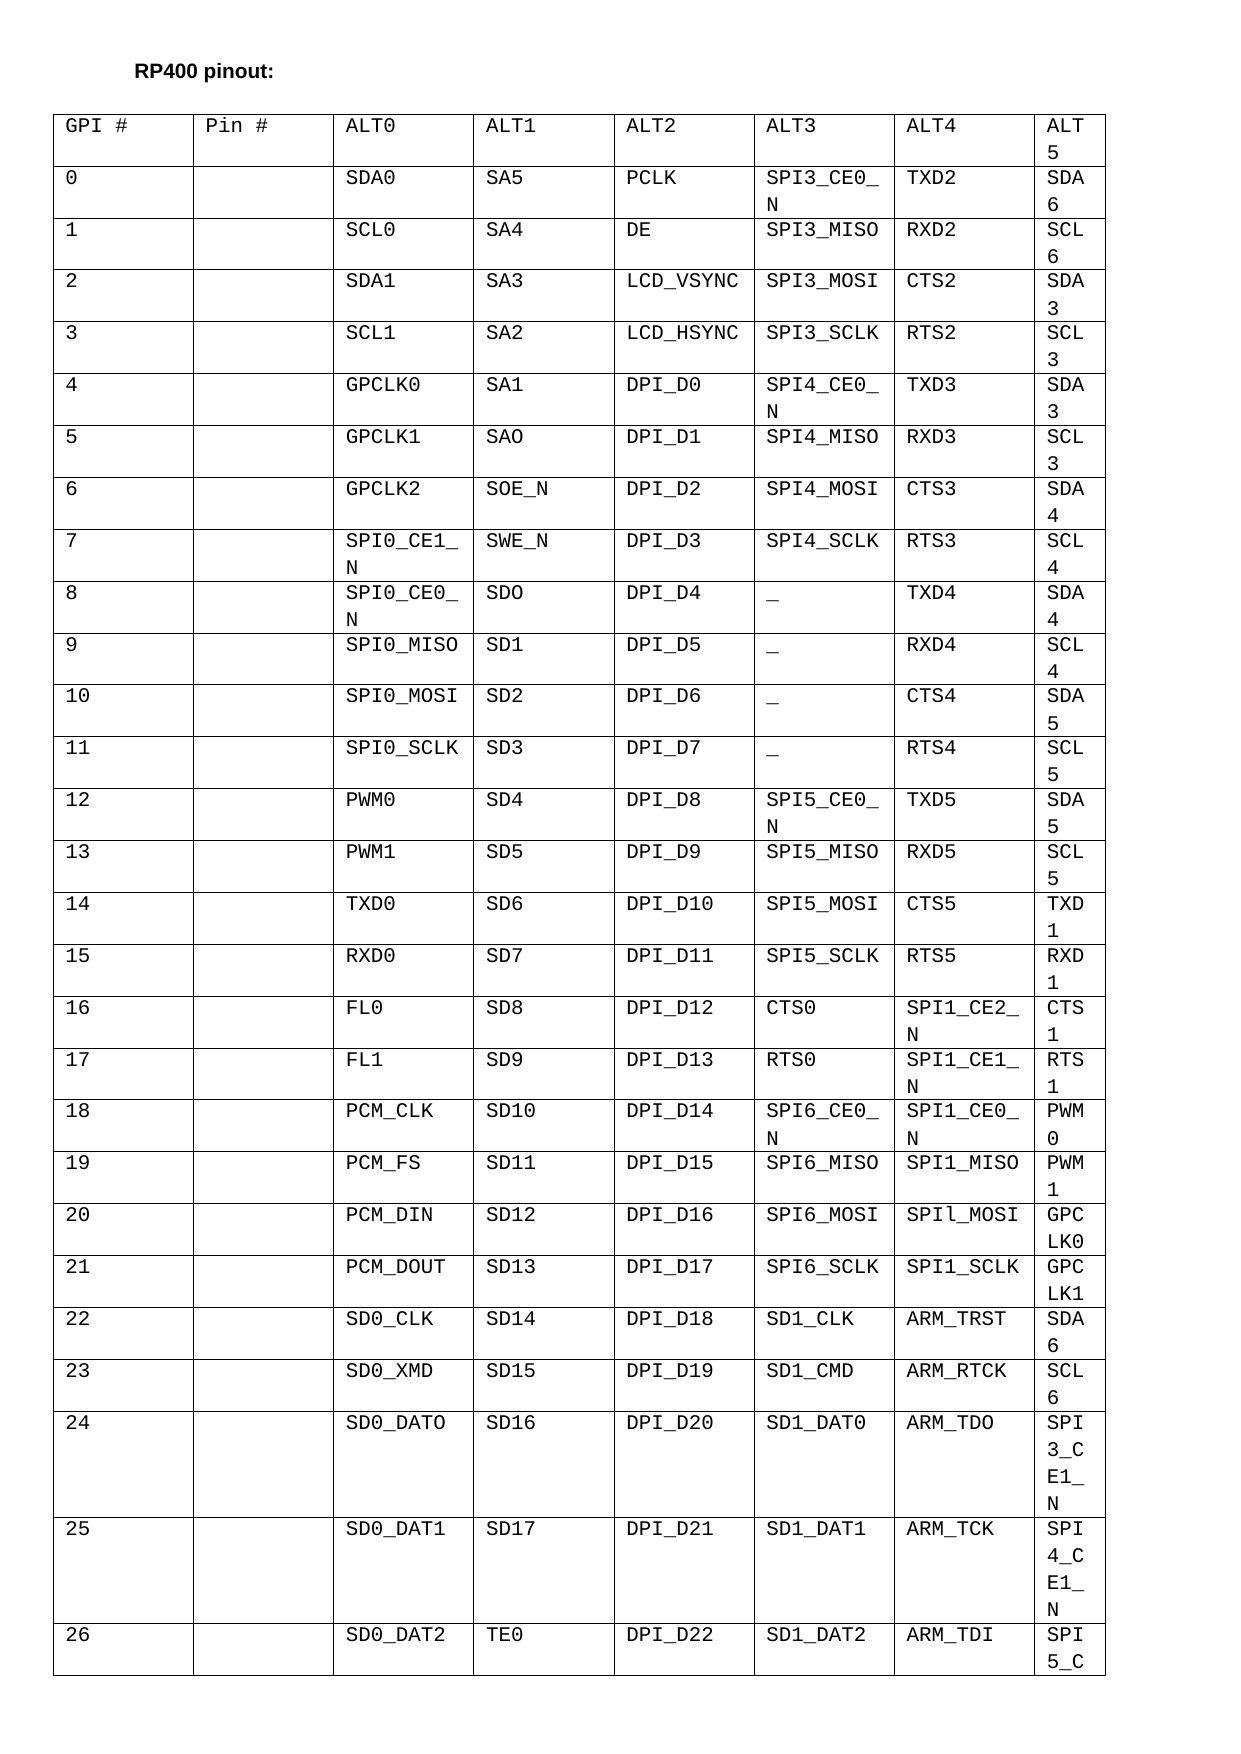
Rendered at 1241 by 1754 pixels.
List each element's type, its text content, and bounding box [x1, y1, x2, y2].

table_header ALT1 [474, 115, 614, 166]
table_cell GPCLK1 [334, 426, 473, 477]
table_cell SPI3_MOSI [755, 270, 894, 321]
table_cell SA5 [474, 167, 614, 217]
table_cell PCLK [615, 167, 754, 217]
table_cell SPI5_C [1035, 1624, 1105, 1675]
table_cell SPI1_CE1_N [895, 1049, 1034, 1099]
table_cell DPI_D9 [615, 841, 754, 892]
table_cell DPI_D17 [615, 1256, 754, 1307]
table_cell 14 [54, 893, 193, 944]
table_cell 24 [54, 1412, 193, 1517]
table_cell DE [615, 219, 754, 269]
table_cell DPI_D18 [615, 1308, 754, 1359]
table_cell DPI_D2 [615, 478, 754, 529]
table_cell CTS1 [1035, 997, 1105, 1047]
table_cell SPI1_CE0_N [895, 1100, 1034, 1151]
table_cell DPI_D8 [615, 789, 754, 840]
table_cell CTS5 [895, 893, 1034, 944]
table_cell DPI_D7 [615, 737, 754, 788]
table_cell SPI3_CE0_N [755, 167, 894, 217]
table_cell SD10 [474, 1100, 614, 1151]
table_cell DPI_D0 [615, 374, 754, 425]
table_cell SDA6 [1035, 167, 1105, 217]
table_cell [194, 1624, 333, 1675]
table_cell 26 [54, 1624, 193, 1675]
table_cell RXD0 [334, 945, 473, 996]
table_cell SDA3 [1035, 374, 1105, 425]
table_header Pin # [194, 115, 333, 166]
table_cell SD12 [474, 1204, 614, 1255]
table_cell SPI1_MISO [895, 1152, 1034, 1203]
table_cell [194, 685, 333, 736]
table_cell CTS2 [895, 270, 1034, 321]
table_cell LCD_HSYNC [615, 322, 754, 373]
table_cell 11 [54, 737, 193, 788]
table_cell TXD3 [895, 374, 1034, 425]
table_cell SOE_N [474, 478, 614, 529]
table_cell SD8 [474, 997, 614, 1047]
table_cell SCL3 [1035, 322, 1105, 373]
table_cell SDA1 [334, 270, 473, 321]
table_cell RTS1 [1035, 1049, 1105, 1099]
table_cell SPI5_SCLK [755, 945, 894, 996]
table_cell SPI4_MISO [755, 426, 894, 477]
table_cell [194, 426, 333, 477]
table_cell 3 [54, 322, 193, 373]
table_cell TXD0 [334, 893, 473, 944]
table_cell DPI_D21 [615, 1518, 754, 1623]
table_cell SD17 [474, 1518, 614, 1623]
table_header ALT2 [615, 115, 754, 166]
table_cell RXD1 [1035, 945, 1105, 996]
table_cell [194, 1152, 333, 1203]
table_cell GPCLK2 [334, 478, 473, 529]
table_cell SA2 [474, 322, 614, 373]
table_cell RTS3 [895, 530, 1034, 581]
table_cell [194, 219, 333, 269]
table_cell SDA5 [1035, 685, 1105, 736]
table_cell SPI0_MOSI [334, 685, 473, 736]
table_cell 13 [54, 841, 193, 892]
table_cell SD2 [474, 685, 614, 736]
table_cell SPIl_MOSI [895, 1204, 1034, 1255]
table_cell RXD3 [895, 426, 1034, 477]
table_cell 6 [54, 478, 193, 529]
table_cell 7 [54, 530, 193, 581]
table_cell SPI0_SCLK [334, 737, 473, 788]
table_cell [194, 789, 333, 840]
table_cell 10 [54, 685, 193, 736]
table_cell SD6 [474, 893, 614, 944]
table_header ALT0 [334, 115, 473, 166]
table_cell SPI6_CE0_N [755, 1100, 894, 1151]
table_cell SD0_CLK [334, 1308, 473, 1359]
table_cell PCM_FS [334, 1152, 473, 1203]
table_header ALT5 [1035, 115, 1105, 166]
table_header ALT4 [895, 115, 1034, 166]
table_cell 15 [54, 945, 193, 996]
table_cell TXD1 [1035, 893, 1105, 944]
table_cell SDA4 [1035, 478, 1105, 529]
list RP400 pinout: [97, 59, 1181, 83]
table_cell GPCLK0 [1035, 1204, 1105, 1255]
table_cell FL1 [334, 1049, 473, 1099]
table_cell SD9 [474, 1049, 614, 1099]
table_cell RXD4 [895, 634, 1034, 684]
table_cell PCM_DIN [334, 1204, 473, 1255]
table_cell ARM_TDI [895, 1624, 1034, 1675]
table_cell SD0_DAT1 [334, 1518, 473, 1623]
table_cell DPI_D3 [615, 530, 754, 581]
table_cell TXD5 [895, 789, 1034, 840]
table_cell DPI_D1 [615, 426, 754, 477]
table_cell SPI5_MOSI [755, 893, 894, 944]
table_cell SPI5_CE0_N [755, 789, 894, 840]
table_cell PCM_DOUT [334, 1256, 473, 1307]
table_cell SD0_DAT2 [334, 1624, 473, 1675]
table_cell DPI_D10 [615, 893, 754, 944]
table_cell SPI6_MOSI [755, 1204, 894, 1255]
table_cell DPI_D13 [615, 1049, 754, 1099]
table_cell SCL4 [1035, 634, 1105, 684]
table_cell SPI0_CE1_N [334, 530, 473, 581]
table_cell [194, 1256, 333, 1307]
table_cell SA4 [474, 219, 614, 269]
table_cell PWM1 [334, 841, 473, 892]
table_cell PWM0 [334, 789, 473, 840]
table_header ALT3 [755, 115, 894, 166]
table_cell SA3 [474, 270, 614, 321]
table_cell DPI_D20 [615, 1412, 754, 1517]
table_cell [194, 1360, 333, 1411]
table_cell DPI_D19 [615, 1360, 754, 1411]
table_cell SD0_XMD [334, 1360, 473, 1411]
table_cell DPI_D16 [615, 1204, 754, 1255]
table_cell [194, 1308, 333, 1359]
table_cell 21 [54, 1256, 193, 1307]
table_cell DPI_D15 [615, 1152, 754, 1203]
table_cell SA1 [474, 374, 614, 425]
table_cell SD15 [474, 1360, 614, 1411]
table_cell SD1 [474, 634, 614, 684]
table_cell [194, 1100, 333, 1151]
table_cell [194, 322, 333, 373]
table_cell FL0 [334, 997, 473, 1047]
table_cell SPI0_MISO [334, 634, 473, 684]
table_cell [194, 997, 333, 1047]
table_cell SCL5 [1035, 841, 1105, 892]
table_cell SCL0 [334, 219, 473, 269]
table_cell CTS4 [895, 685, 1034, 736]
table_cell SPI5_MISO [755, 841, 894, 892]
table_cell TXD2 [895, 167, 1034, 217]
table_cell 8 [54, 582, 193, 632]
table_cell [194, 945, 333, 996]
table_cell _ [755, 737, 894, 788]
table_cell [194, 737, 333, 788]
table_cell DPI_D6 [615, 685, 754, 736]
table_cell PWM1 [1035, 1152, 1105, 1203]
table_cell RTS5 [895, 945, 1034, 996]
table_cell 9 [54, 634, 193, 684]
table_cell SD3 [474, 737, 614, 788]
table_cell LCD_VSYNC [615, 270, 754, 321]
table_cell DPI_D12 [615, 997, 754, 1047]
table_cell _ [755, 634, 894, 684]
table_cell 18 [54, 1100, 193, 1151]
table_cell SD1_CLK [755, 1308, 894, 1359]
table_cell 20 [54, 1204, 193, 1255]
table_cell RTS0 [755, 1049, 894, 1099]
table_cell 1 [54, 219, 193, 269]
table_cell [194, 634, 333, 684]
table_header GPI # [54, 115, 193, 166]
table_cell [194, 1204, 333, 1255]
table_cell SAO [474, 426, 614, 477]
table_cell [194, 374, 333, 425]
table_cell RXD5 [895, 841, 1034, 892]
table_cell SCL1 [334, 322, 473, 373]
table_cell [194, 478, 333, 529]
table_cell SD1_DAT0 [755, 1412, 894, 1517]
table_cell SD1_DAT1 [755, 1518, 894, 1623]
table_cell CTS3 [895, 478, 1034, 529]
table_cell SCL6 [1035, 219, 1105, 269]
table_cell [194, 1518, 333, 1623]
table_cell [194, 893, 333, 944]
table_cell ARM_TRST [895, 1308, 1034, 1359]
table_cell SD11 [474, 1152, 614, 1203]
table_cell SD4 [474, 789, 614, 840]
table_cell SPI1_CE2_N [895, 997, 1034, 1047]
table_cell SPI3_MISO [755, 219, 894, 269]
table_cell SD1_DAT2 [755, 1624, 894, 1675]
table_cell SCL5 [1035, 737, 1105, 788]
table_cell SD5 [474, 841, 614, 892]
table_cell PWM0 [1035, 1100, 1105, 1151]
table_cell DPI_D22 [615, 1624, 754, 1675]
table_cell [194, 1412, 333, 1517]
table_cell SD16 [474, 1412, 614, 1517]
table_cell SPI6_MISO [755, 1152, 894, 1203]
table_cell SPI4_CE1_N [1035, 1518, 1105, 1623]
table_cell SPI1_SCLK [895, 1256, 1034, 1307]
table_cell _ [755, 685, 894, 736]
table_cell 23 [54, 1360, 193, 1411]
table_cell 2 [54, 270, 193, 321]
table_cell 5 [54, 426, 193, 477]
table_cell _ [755, 582, 894, 632]
table_cell ARM_RTCK [895, 1360, 1034, 1411]
table_cell 0 [54, 167, 193, 217]
table_cell SD14 [474, 1308, 614, 1359]
table_cell SPI0_CE0_N [334, 582, 473, 632]
table_cell ARM_TCK [895, 1518, 1034, 1623]
table_cell [194, 167, 333, 217]
table_cell [194, 841, 333, 892]
table_cell SDO [474, 582, 614, 632]
table_cell SPI4_MOSI [755, 478, 894, 529]
table_cell DPI_D11 [615, 945, 754, 996]
table_cell [194, 582, 333, 632]
table_cell SD7 [474, 945, 614, 996]
table_cell SCL6 [1035, 1360, 1105, 1411]
table_cell PCM_CLK [334, 1100, 473, 1151]
table_cell SCL4 [1035, 530, 1105, 581]
table_cell [194, 1049, 333, 1099]
table_cell SPI3_CE1_N [1035, 1412, 1105, 1517]
table_cell SCL3 [1035, 426, 1105, 477]
table_cell CTS0 [755, 997, 894, 1047]
table_cell SPI4_SCLK [755, 530, 894, 581]
table_cell [194, 530, 333, 581]
table_cell ARM_TDO [895, 1412, 1034, 1517]
table_cell SD1_CMD [755, 1360, 894, 1411]
table_cell SPI6_SCLK [755, 1256, 894, 1307]
table_cell DPI_D14 [615, 1100, 754, 1151]
table_cell SD0_DATO [334, 1412, 473, 1517]
table_cell RXD2 [895, 219, 1034, 269]
table_cell GPCLK1 [1035, 1256, 1105, 1307]
table_cell SDA4 [1035, 582, 1105, 632]
table_cell SD13 [474, 1256, 614, 1307]
table_cell DPI_D4 [615, 582, 754, 632]
table_cell 16 [54, 997, 193, 1047]
table_cell 12 [54, 789, 193, 840]
table_cell DPI_D5 [615, 634, 754, 684]
table_cell RTS4 [895, 737, 1034, 788]
table_cell SPI4_CE0_N [755, 374, 894, 425]
table_cell 22 [54, 1308, 193, 1359]
table_cell RTS2 [895, 322, 1034, 373]
table_cell SDA5 [1035, 789, 1105, 840]
table_cell 4 [54, 374, 193, 425]
table_cell SDA3 [1035, 270, 1105, 321]
table_cell SPI3_SCLK [755, 322, 894, 373]
table_cell SDA0 [334, 167, 473, 217]
table_cell SDA6 [1035, 1308, 1105, 1359]
table_cell 19 [54, 1152, 193, 1203]
table_cell TE0 [474, 1624, 614, 1675]
table_cell 25 [54, 1518, 193, 1623]
table_cell [194, 270, 333, 321]
table_cell TXD4 [895, 582, 1034, 632]
table_cell GPCLK0 [334, 374, 473, 425]
table_cell SWE_N [474, 530, 614, 581]
table_cell 17 [54, 1049, 193, 1099]
